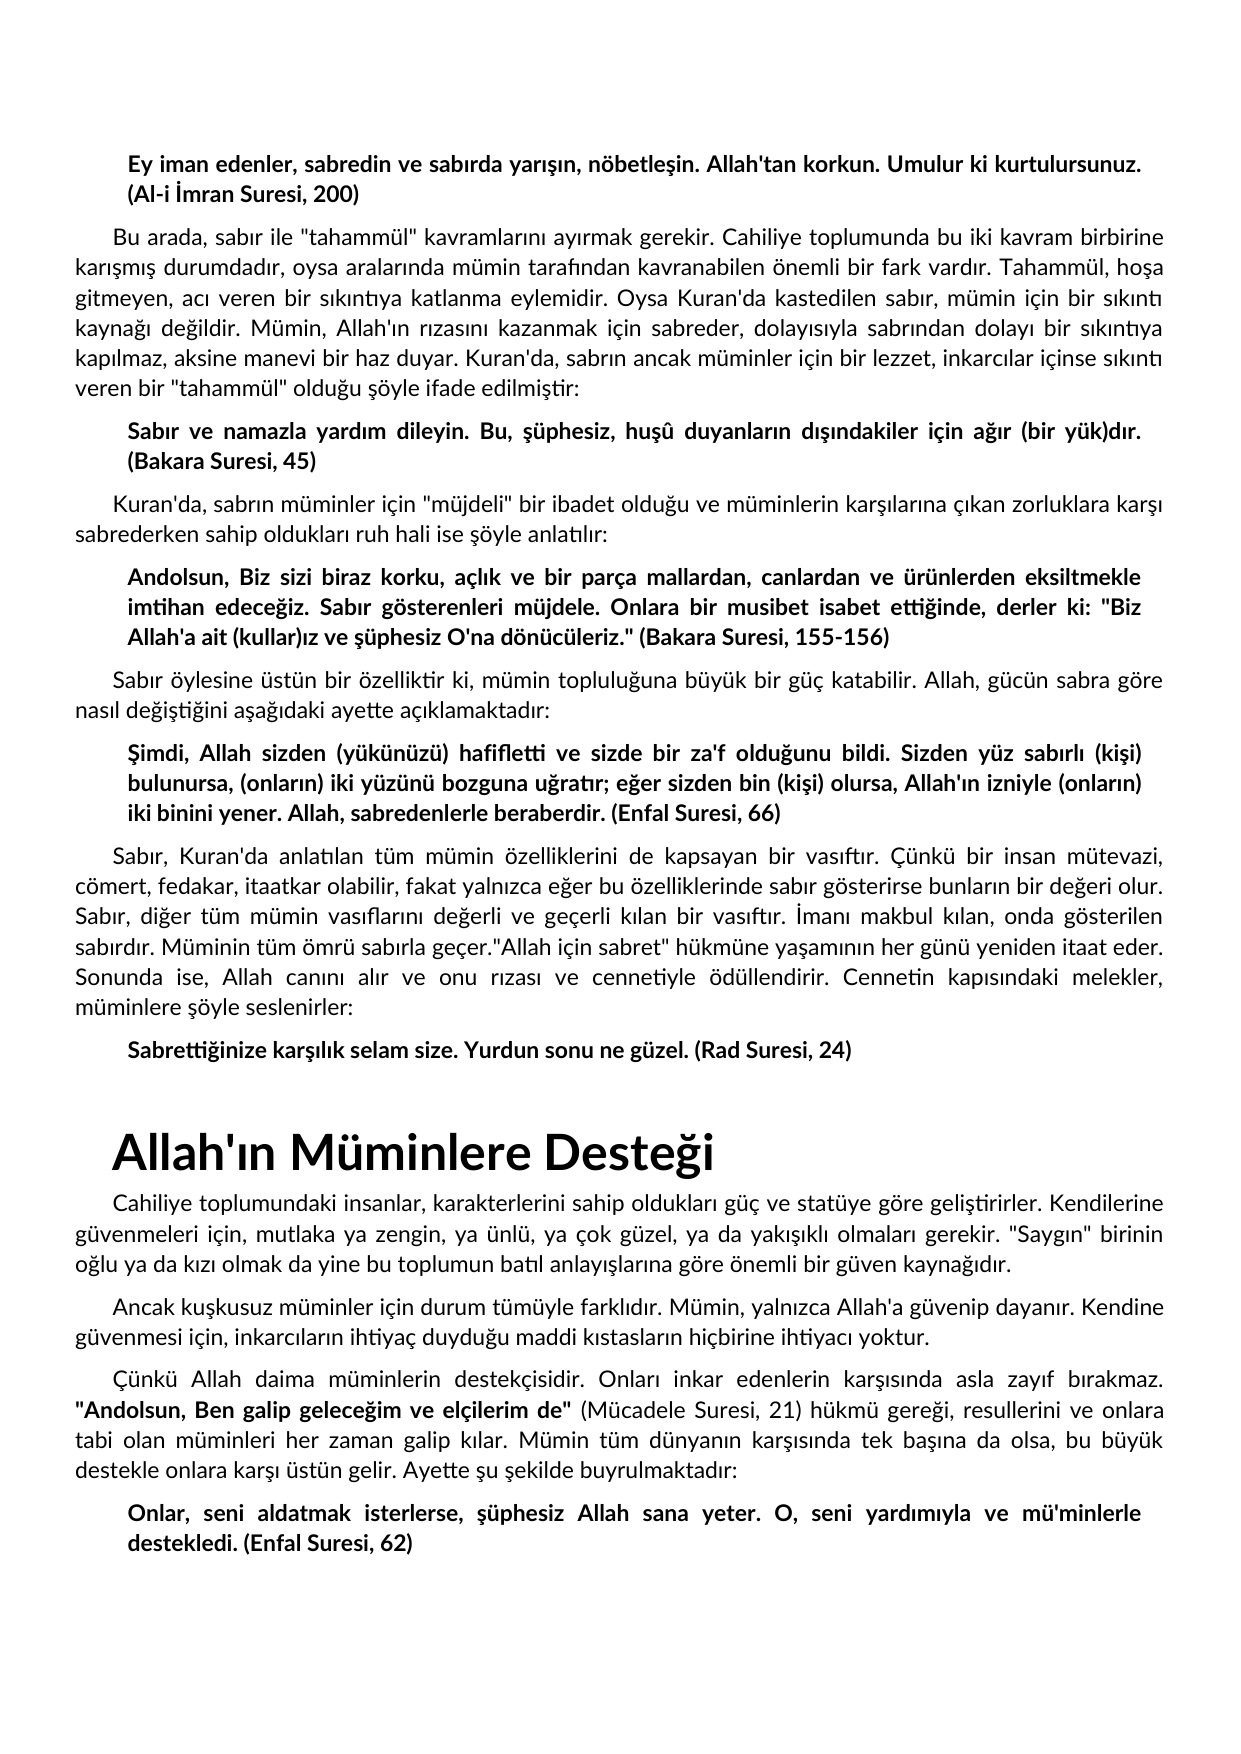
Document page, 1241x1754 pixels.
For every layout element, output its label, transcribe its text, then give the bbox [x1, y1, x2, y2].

text Andolsun, Biz sizi biraz korku, açlık ve bir parça mallardan, canlardan ve ürünlerden eksiltmekle imtihan edeceğiz. Sabır gösterenleri müjdele. Onlara bir musibet isabet ettiğinde, derler ki: "Biz Allah'a ait (kullar)ız ve şüphesiz O'na dönücüleriz." (Bakara Suresi, 155-156) [127, 562, 1143, 650]
text Onlar, seni aldatmak isterlerse, şüphesiz Allah sana yeter. O, seni yardımıyla ve mü'minlerle destekledi. (Enfal Suresi, 62) [127, 1498, 1143, 1556]
text Sabır ve namazla yardım dileyin. Bu, şüphesiz, huşû duyanların dışındakiler için ağır (bir yük)dır. (Bakara Suresi, 45) [127, 417, 1143, 474]
text Sabrettiğinize karşılık selam size. Yurdun sonu ne güzel. (Rad Suresi, 24) [127, 1035, 1143, 1063]
text Sabır öylesine üstün bir özelliktir ki, mümin topluluğuna büyük bir güç katabilir. Allah, gücün sabra göre nasıl değiştiğini aşağıdaki ayette açıklamaktadır: [75, 666, 1165, 723]
text Kuran'da, sabrın müminler için "müjdeli" bir ibadet olduğu ve müminlerin karşılarına çıkan zorluklara karşı sabrederken sahip oldukları ruh hali ise şöyle anlatılır: [75, 489, 1165, 547]
text Çünkü Allah daima müminlerin destekçisidir. Onları inkar edenlerin karşısında asla zayıf bırakmaz. "Andolsun, Ben galip geleceğim ve elçilerim de" (Mücadele Suresi, 21) hükmü gereği, resullerini ve onlara tabi olan müminleri her zaman galip kılar. Mümin tüm dünyanın karşısında tek başına da olsa, bu büyük destekle onlara karşı üstün gelir. Ayette şu şekilde buyrulmaktadır: [75, 1365, 1165, 1483]
text Sabır, Kuran'da anlatılan tüm mümin özelliklerini de kapsayan bir vasıftır. Çünkü bir insan mütevazi, cömert, fedakar, itaatkar olabilir, fakat yalnızca eğer bu özelliklerinde sabır gösterirse bunların bir değeri olur. Sabır, diğer tüm mümin vasıflarını değerli ve geçerli kılan bir vasıftır. İmanı makbul kılan, onda gösterilen sabırdır. Müminin tüm ömrü sabırla geçer."Allah için sabret" hükmüne yaşamının her günü yeniden itaat eder. Sonunda ise, Allah canını alır ve onu rızası ve cennetiyle ödüllendirir. Cennetin kapısındaki melekler, müminlere şöyle seslenirler: [75, 842, 1165, 1020]
text Şimdi, Allah sizden (yükünüzü) hafifletti ve sizde bir za'f olduğunu bildi. Sizden yüz sabırlı (kişi) bulunursa, (onların) iki yüzünü bozguna uğratır; eğer sizden bin (kişi) olursa, Allah'ın izniyle (onların) iki binini yener. Allah, sabredenlerle beraberdir. (Enfal Suresi, 66) [127, 738, 1143, 826]
text Cahiliye toplumundaki insanlar, karakterlerini sahip oldukları güç ve statüye göre geliştirirler. Kendilerine güvenmeleri için, mutlaka ya zengin, ya ünlü, ya çok güzel, ya da yakışıklı olmaları gerekir. "Saygın" birinin oğlu ya da kızı olmak da yine bu toplumun batıl anlayışlarına göre önemli bir güven kaynağıdır. [75, 1189, 1165, 1277]
text Ancak kuşkusuz müminler için durum tümüyle farklıdır. Mümin, yalnızca Allah'a güvenip dayanır. Kendine güvenmesi için, inkarcıların ihtiyaç duyduğu maddi kıstasların hiçbirine ihtiyacı yoktur. [75, 1292, 1165, 1350]
subtitle Allah'ın Müminlere Desteği [112, 1121, 1165, 1181]
text Ey iman edenler, sabredin ve sabırda yarışın, nöbetleşin. Allah'tan korkun. Umulur ki kurtulursunuz. (Al-i İmran Suresi, 200) [127, 150, 1143, 208]
text Bu arada, sabır ile "tahammül" kavramlarını ayırmak gerekir. Cahiliye toplumunda bu iki kavram birbirine karışmış durumdadır, oysa aralarında mümin tarafından kavranabilen önemli bir fark vardır. Tahammül, hoşa gitmeyen, acı veren bir sıkıntıya katlanma eylemidir. Oysa Kuran'da kastedilen sabır, mümin için bir sıkıntı kaynağı değildir. Mümin, Allah'ın rızasını kazanmak için sabreder, dolayısıyla sabrından dolayı bir sıkıntıya kapılmaz, aksine manevi bir haz duyar. Kuran'da, sabrın ancak müminler için bir lezzet, inkarcılar içinse sıkıntı veren bir "tahammül" olduğu şöyle ifade edilmiştir: [75, 223, 1165, 401]
